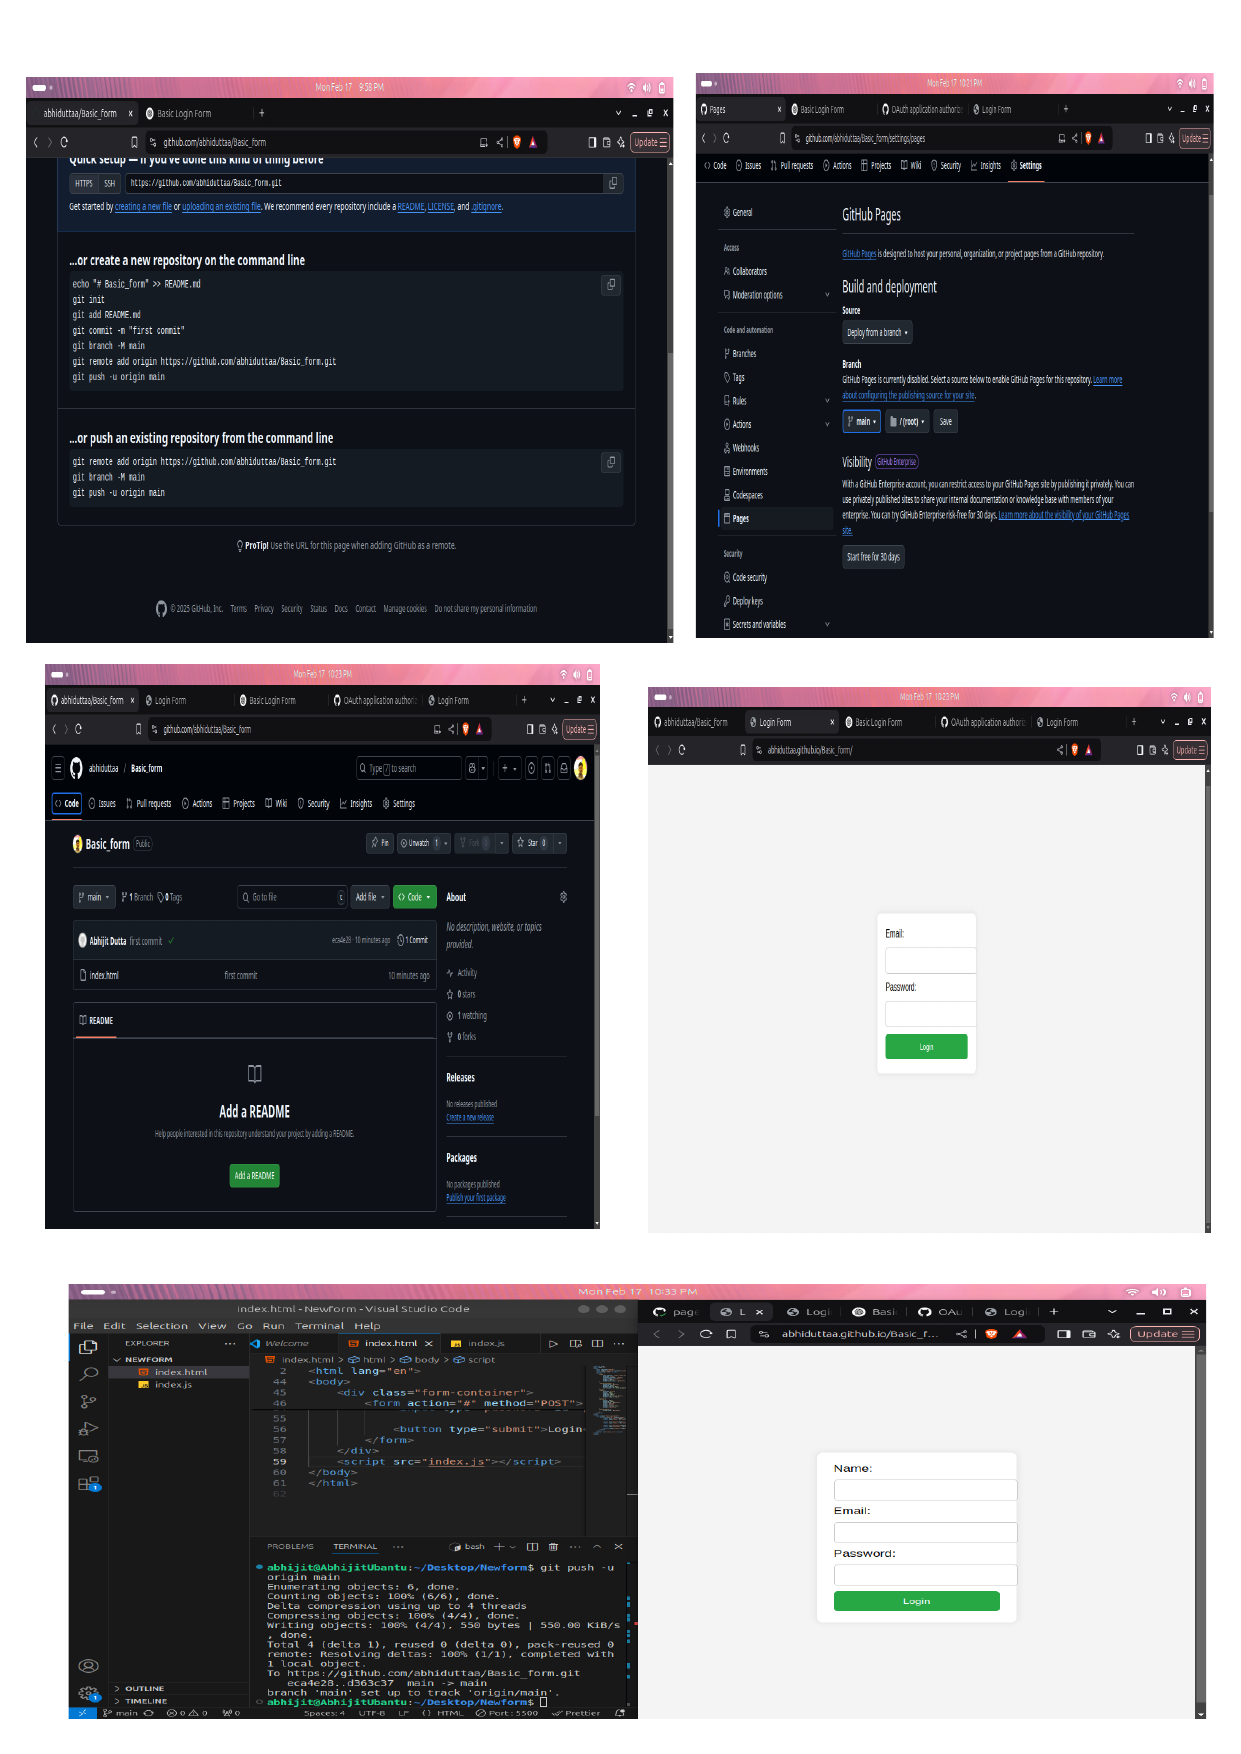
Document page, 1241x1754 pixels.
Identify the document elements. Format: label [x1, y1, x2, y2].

picture [45, 664, 600, 1229]
picture [26, 77, 674, 643]
picture [648, 687, 1211, 1233]
picture [695, 73, 1214, 638]
picture [68, 1284, 1207, 1719]
